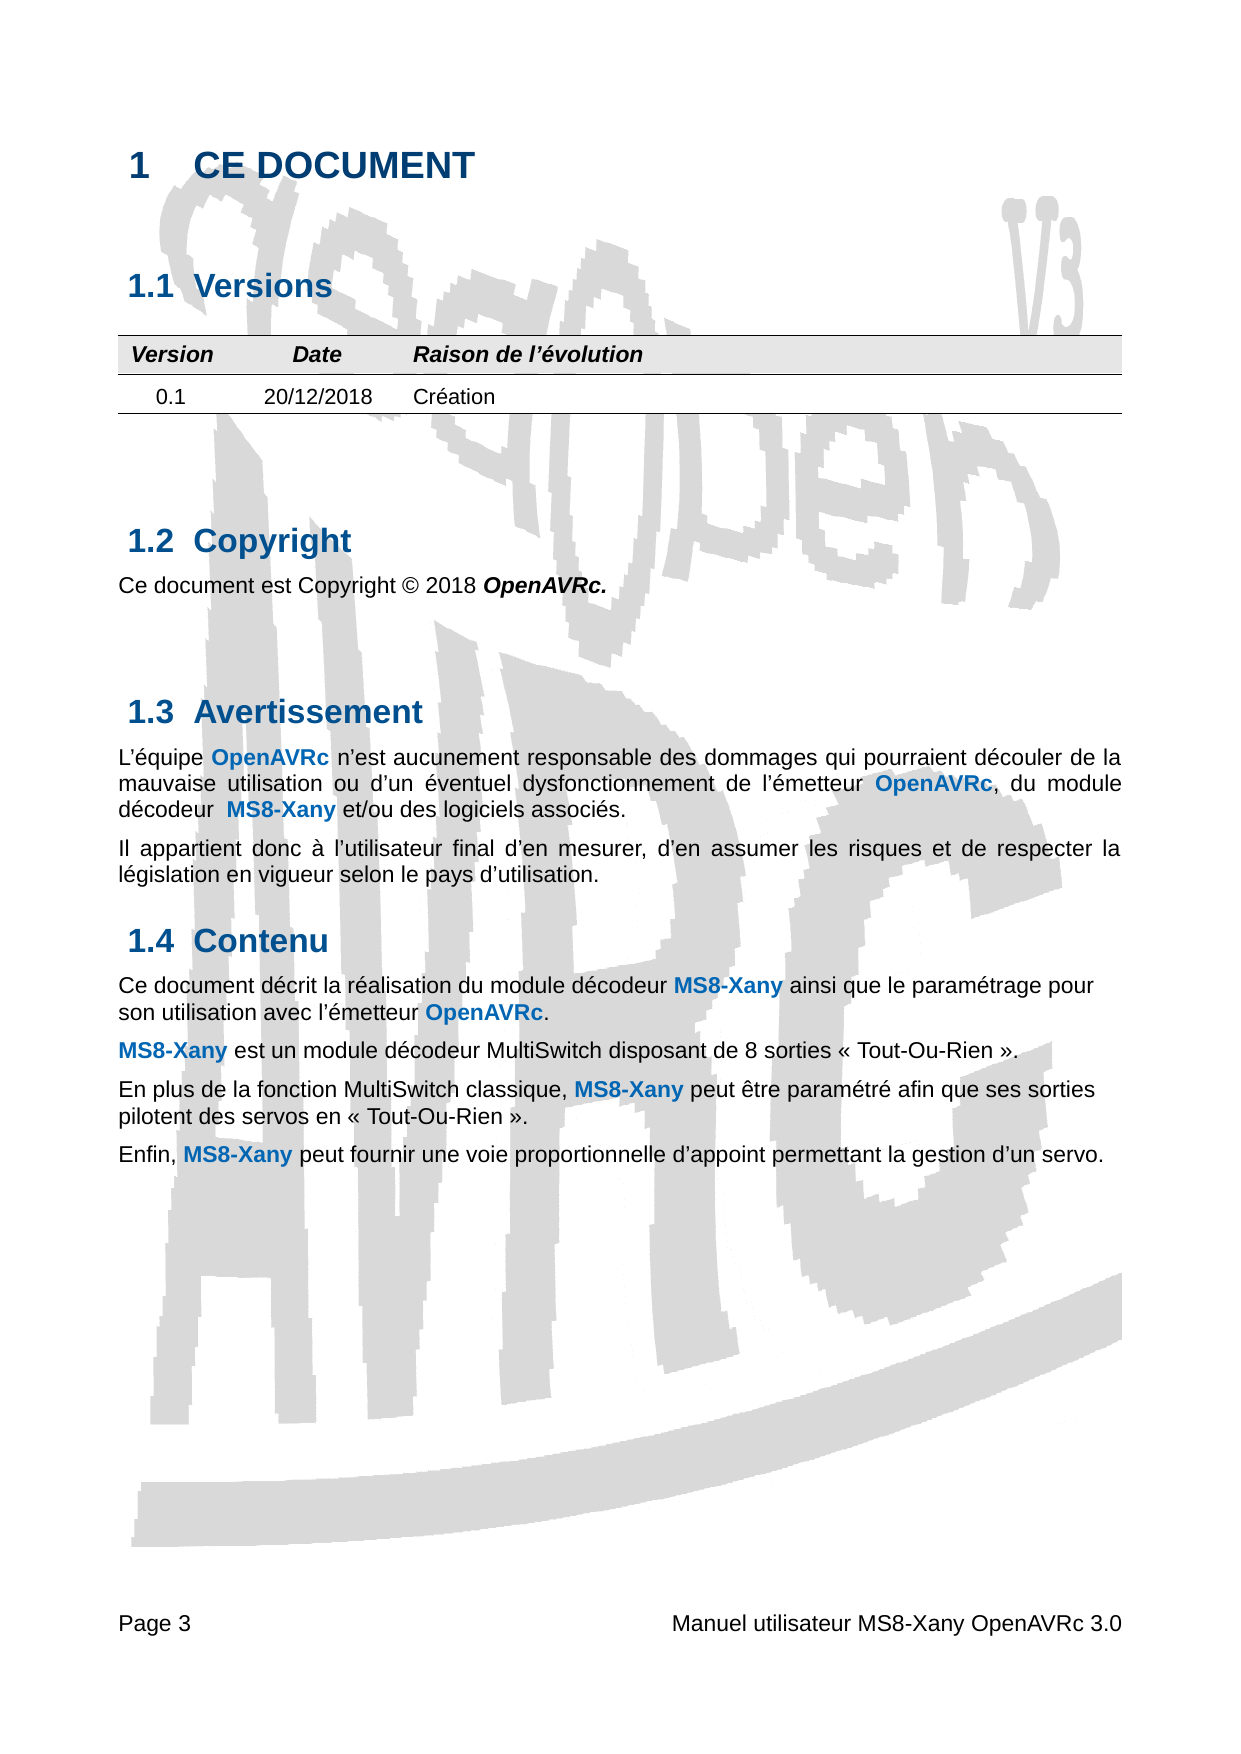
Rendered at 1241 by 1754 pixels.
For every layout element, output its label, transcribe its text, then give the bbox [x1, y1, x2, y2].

table_header Version [118, 336, 236, 373]
table_cell 20/12/2018 [236, 375, 400, 413]
text Il appartient donc à l’utilisateur final d’en mesurer, d’en assumer les risques et de respecter la législation en vigueur selon le pays d’utilisation. [118, 835, 1122, 888]
subtitle Avertissement [118, 692, 1122, 731]
subtitle Contenu [118, 921, 1122, 960]
text En plus de la fonction MultiSwitch classique, MS8-Xany peut être paramétré afin que ses sorties pilotent des servos en « Tout-Ou-Rien ». [118, 1076, 1122, 1129]
text MS8-Xany est un module décodeur MultiSwitch disposant de 8 sorties « Tout-Ou-Rien ». [118, 1037, 1122, 1064]
text L’équipe OpenAVRc n’est aucunement responsable des dommages qui pourraient découler de la mauvaise utilisation ou d’un éventuel dysfonctionnement de l’émetteur OpenAVRc, du module décodeur MS8-Xany et/ou des logiciels associés. [118, 743, 1122, 822]
table_header Date [236, 336, 400, 373]
table_cell Création [400, 375, 1122, 413]
subtitle Versions [118, 266, 1122, 305]
text Enfin, MS8-Xany peut fournir une voie proportionnelle d’appoint permettant la gestion d’un servo. [118, 1141, 1122, 1168]
subtitle Copyright [118, 521, 1122, 559]
text Ce document est Copyright © 2018 OpenAVRc. [118, 572, 1122, 598]
subtitle CE DOCUMENT [118, 143, 1122, 187]
text Ce document décrit la réalisation du module décodeur MS8-Xany ainsi que le paramétrage pour son utilisation avec l’émetteur OpenAVRc. [118, 972, 1122, 1025]
table_header Raison de l’évolution [400, 336, 1122, 373]
table_cell 0.1 [118, 375, 236, 413]
